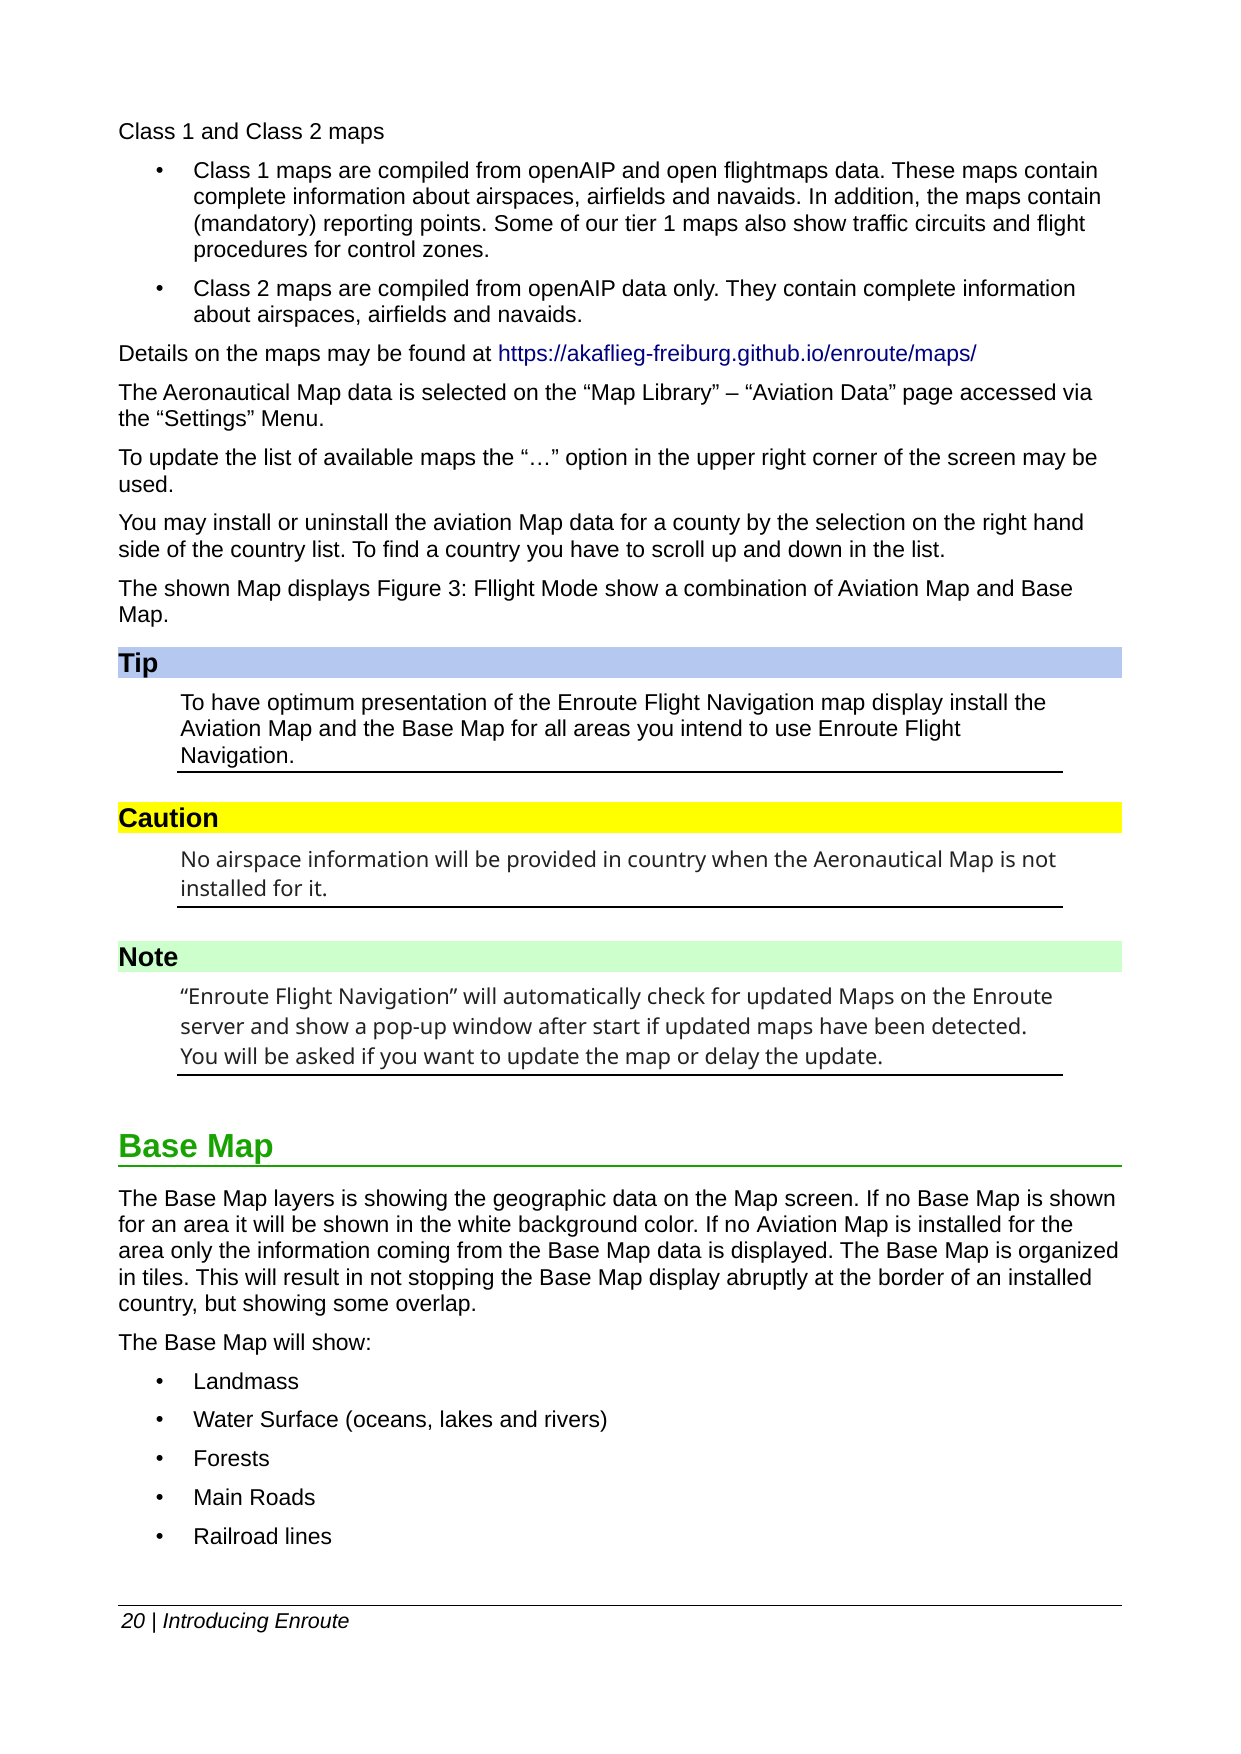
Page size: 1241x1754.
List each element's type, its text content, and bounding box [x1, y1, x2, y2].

subtitle The Base Map will show: [118, 1329, 1122, 1355]
subtitle To update the list of available maps the “…” option in the upper right corner of the screen may be used. [118, 444, 1122, 497]
subtitle Caution [118, 802, 1122, 833]
subtitle Tip [118, 647, 1122, 678]
text To have optimum presentation of the Enroute Flight Navigation map display install the Aviation Map and the Base Map for all areas you intend to use Enroute Flight Navigation. [177, 686, 1063, 771]
text No airspace information will be provided in country when the Aeronautical Map is not installed for it. [177, 841, 1063, 906]
subtitle Water Surface (oceans, lakes and rivers) [156, 1406, 1122, 1433]
subtitle Note [118, 941, 1122, 972]
subtitle The shown Map displays Figure 3: Fllight Mode show a combination of Aviation Map and Base Map. [118, 574, 1122, 627]
subtitle Railroad lines [156, 1523, 1122, 1549]
subtitle The Aeronautical Map data is selected on the “Map Library” – “Aviation Data” page accessed via the “Settings” Menu. [118, 379, 1122, 432]
subtitle The Base Map layers is showing the geographic data on the Map screen. If no Base Map is shown for an area it will be shown in the white background color. If no Aviation Map is installed for the area only the information coming from the Base Map data is displayed. The Base Map is organized in tiles. This will result in not stopping the Base Map display abruptly at the border of an installed country, but showing some overlap. [118, 1184, 1122, 1316]
subtitle Class 1 maps are compiled from openAIP and open flightmaps data. These maps contain complete information about airspaces, airfields and navaids. In addition, the maps contain (mandatory) reporting points. Some of our tier 1 maps also show traffic circuits and flight procedures for control zones. [156, 157, 1122, 262]
subtitle You may install or uninstall the aviation Map data for a county by the selection on the right hand side of the country list. To find a country you have to scroll up and down in the list. [118, 509, 1122, 562]
text “Enroute Flight Navigation” will automatically check for updated Maps on the Enroute server and show a pop-up window after start if updated maps have been detected. You will be asked if you want to update the map or delay the update. [177, 978, 1063, 1074]
subtitle Base Map [118, 1126, 1122, 1165]
subtitle Details on the maps may be found at https://akaflieg-freiburg.github.io/enroute/maps/ [118, 340, 1122, 366]
subtitle Class 2 maps are compiled from openAIP data only. They contain complete information about airspaces, airfields and navaids. [156, 275, 1122, 328]
subtitle Landmass [156, 1368, 1122, 1394]
subtitle Main Roads [156, 1484, 1122, 1511]
subtitle Forests [156, 1445, 1122, 1472]
subtitle Class 1 and Class 2 maps [118, 118, 1122, 144]
